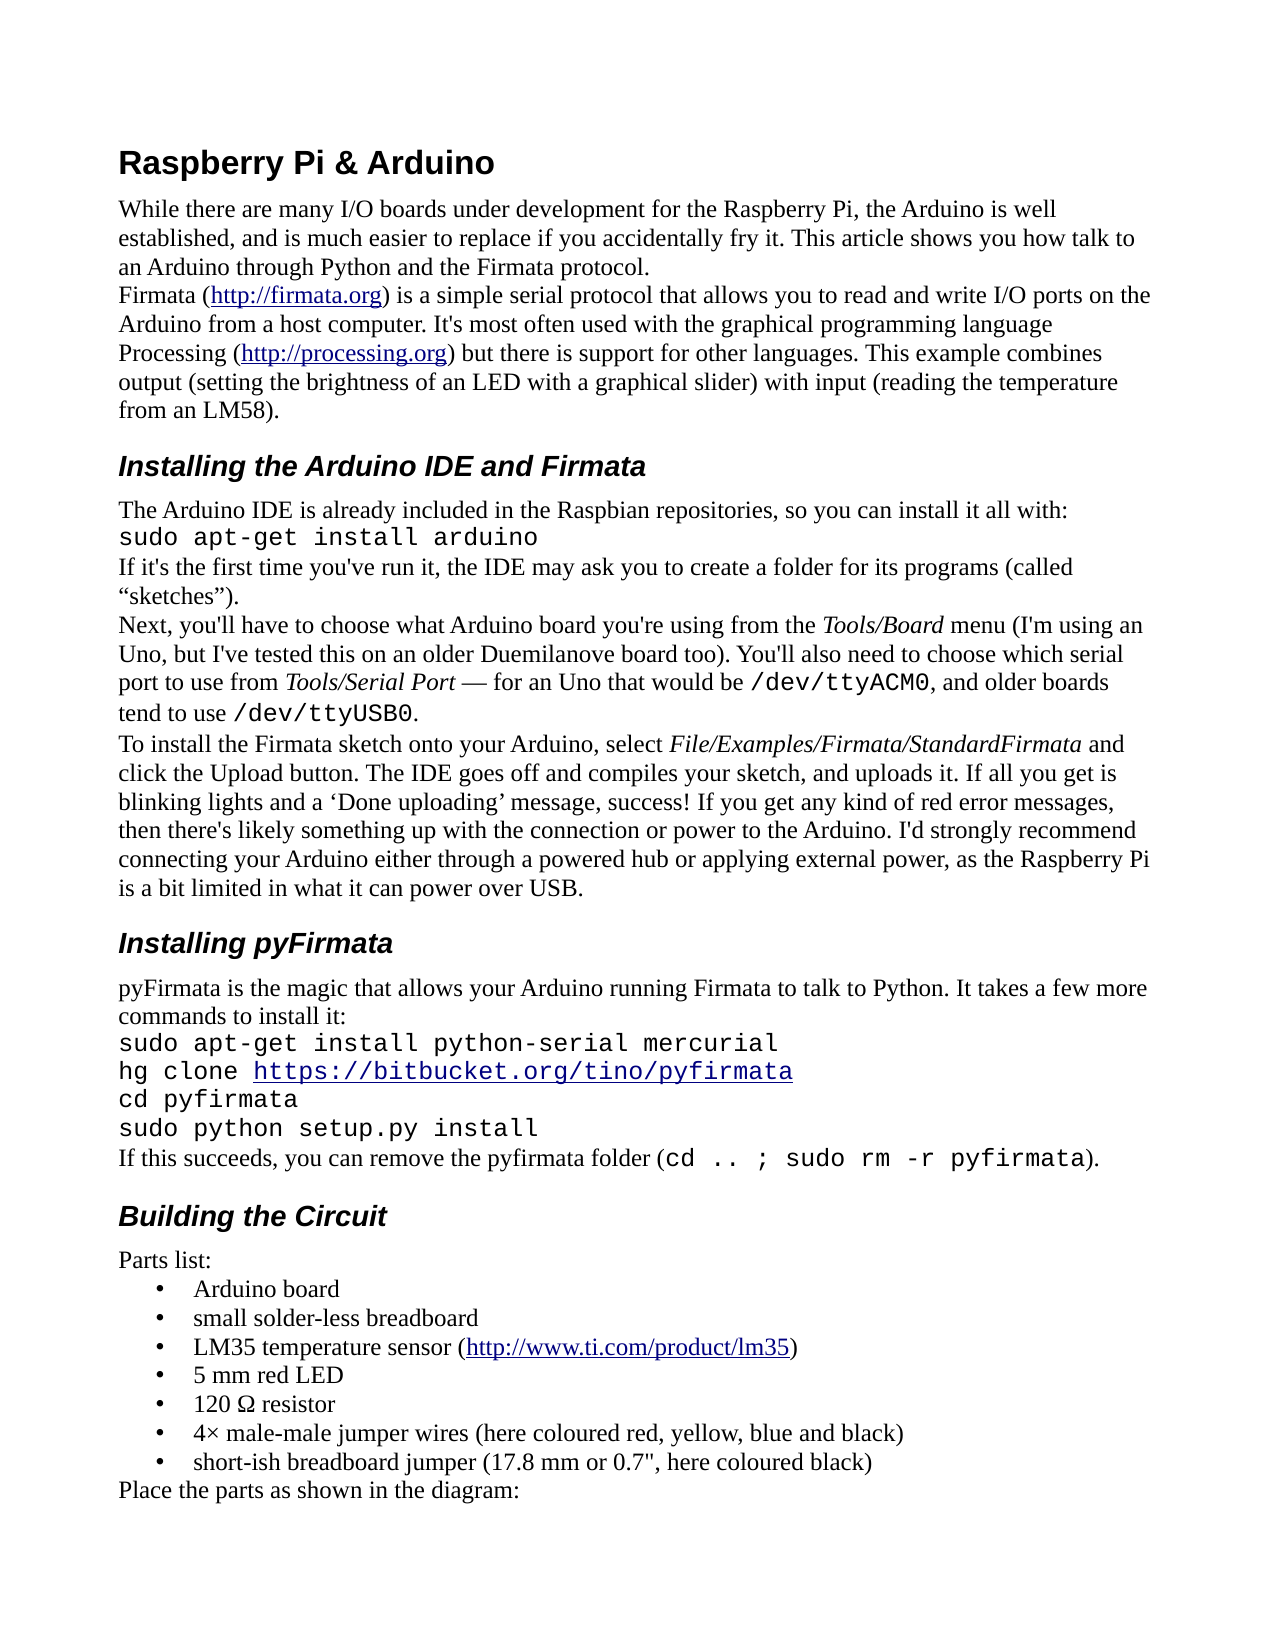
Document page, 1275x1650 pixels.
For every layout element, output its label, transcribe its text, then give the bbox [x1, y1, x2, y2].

text cd pyfirmata [118, 1087, 1157, 1115]
list 120 Ω resistor [156, 1389, 1157, 1418]
list Arduino board [156, 1274, 1157, 1303]
list short-ish breadboard jumper (17.8 mm or 0.7", here coloured black) [156, 1447, 1157, 1475]
list 5 mm red LED [156, 1360, 1157, 1389]
list LM35 temperature sensor (http://www.ti.com/product/lm35) [156, 1332, 1157, 1360]
subtitle Building the Circuit [118, 1199, 1157, 1233]
text Place the parts as shown in the diagram: [118, 1475, 1157, 1504]
text While there are many I/O boards under development for the Raspberry Pi, the Arduino is well established, and is much easier to replace if you accidentally fry it. This article shows you how talk to an Arduino through Python and the Firmata protocol. [118, 194, 1157, 281]
text sudo apt-get install python-serial mercurial [118, 1030, 1157, 1058]
text If this succeeds, you can remove the pyfirmata folder (cd .. ; sudo rm -r pyfirmata). [118, 1143, 1157, 1174]
text Next, you'll have to choose what Arduino board you're using from the Tools/Board menu (I'm using an Uno, but I've tested this on an older Duemilanove board too). You'll also need to choose which serial port to use from Tools/Serial Port — for an Uno that would be /dev/ttyACM0, and older boards tend to use /dev/ttyUSB0. [118, 610, 1157, 729]
text The Arduino IDE is already included in the Raspbian repositories, so you can install it all with: [118, 495, 1157, 524]
text Firmata (http://firmata.org) is a simple serial protocol that allows you to read and write I/O ports on the Arduino from a host computer. It's most often used with the graphical programming language Processing (http://processing.org) but there is support for other languages. This example combines output (setting the brightness of an LED with a graphical slider) with input (reading the temperature from an LM58). [118, 281, 1157, 424]
text sudo python setup.py install [118, 1115, 1157, 1143]
subtitle Installing pyFirmata [118, 927, 1157, 960]
text To install the Firmata sketch onto your Arduino, select File/Examples/Firmata/StandardFirmata and click the Upload button. The IDE goes off and compiles your sketch, and uploads it. If all you get is blinking lights and a ‘Done uploading’ message, success! If you get any kind of red error messages, then there's likely something up with the connection or power to the Arduino. I'd strongly recommend connecting your Arduino either through a powered hub or applying external power, as the Raspberry Pi is a bit limited in what it can power over USB. [118, 729, 1157, 902]
text hg clone https://bitbucket.org/tino/pyfirmata [118, 1058, 1157, 1087]
text pyFirmata is the magic that allows your Arduino running Firmata to talk to Python. It takes a few more commands to install it: [118, 973, 1157, 1030]
subtitle Raspberry Pi & Arduino [118, 143, 1157, 182]
subtitle Installing the Arduino IDE and Firmata [118, 449, 1157, 483]
text Parts list: [118, 1245, 1157, 1274]
list small solder-less breadboard [156, 1303, 1157, 1332]
text sudo apt-get install arduino [118, 524, 1157, 552]
list 4× male-male jumper wires (here coloured red, yellow, blue and black) [156, 1418, 1157, 1447]
text If it's the first time you've run it, the IDE may ask you to create a folder for its programs (called “sketches”). [118, 552, 1157, 610]
